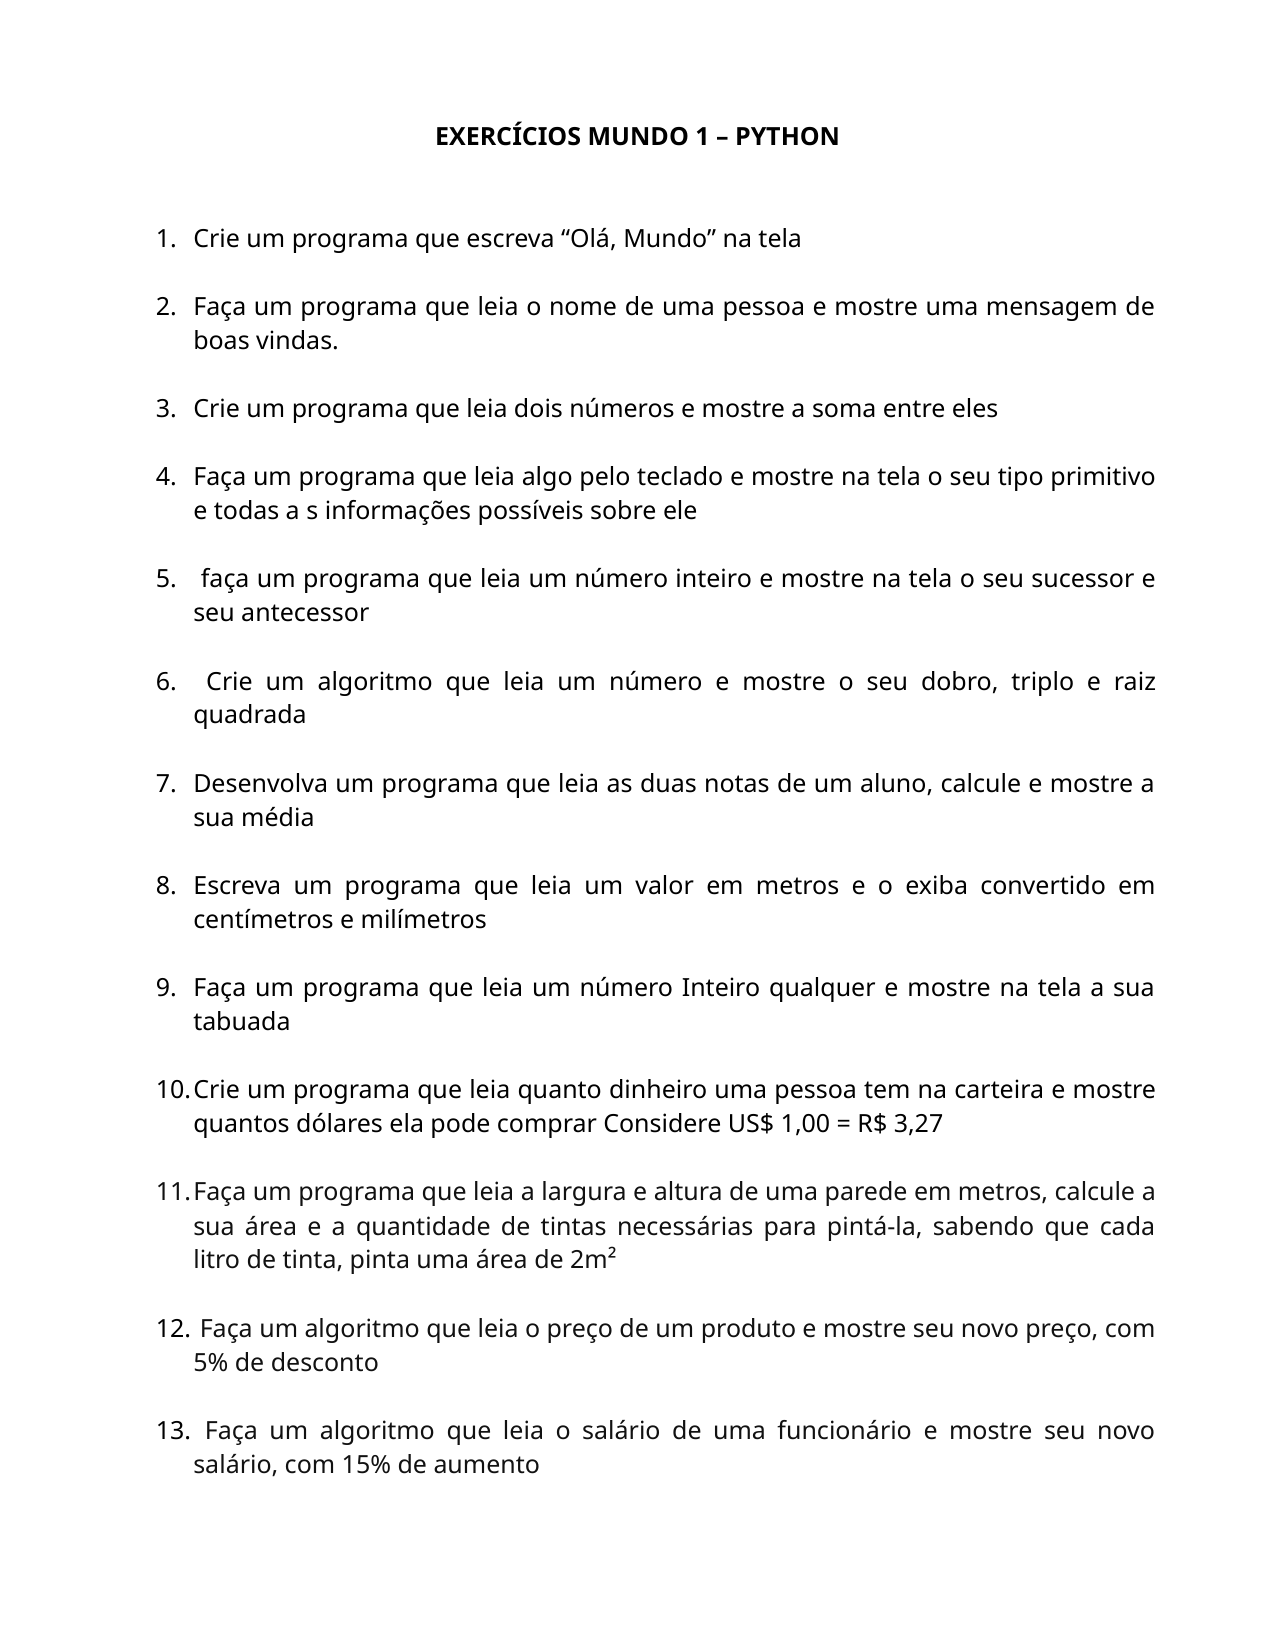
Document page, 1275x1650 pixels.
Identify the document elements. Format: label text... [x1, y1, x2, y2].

list Escreva um programa que leia um valor em metros e o exiba convertido em centímetros e milímetros [156, 867, 1157, 936]
list Faça um algoritmo que leia o preço de um produto e mostre seu novo preço, com 5% de desconto [156, 1310, 1157, 1378]
list Crie um programa que leia dois números e mostre a soma entre eles [156, 391, 1157, 425]
list Crie um programa que escreva “Olá, Mundo” na tela [156, 220, 1157, 254]
list Desenvolva um programa que leia as duas notas de um aluno, calcule e mostre a sua média [156, 765, 1157, 833]
list Faça um programa que leia algo pelo teclado e mostre na tela o seu tipo primitivo e todas a s informações possíveis sobre ele [156, 459, 1157, 527]
list Faça um algoritmo que leia o salário de uma funcionário e mostre seu novo salário, com 15% de aumento [156, 1412, 1157, 1481]
list Crie um algoritmo que leia um número e mostre o seu dobro, triplo e raiz quadrada [156, 663, 1157, 731]
list Crie um programa que leia quanto dinheiro uma pessoa tem na carteira e mostre quantos dólares ela pode comprar Considere US$ 1,00 = R$ 3,27 [156, 1072, 1157, 1140]
text EXERCÍCIOS MUNDO 1 – PYTHON [118, 118, 1157, 152]
list Faça um programa que leia a largura e altura de uma parede em metros, calcule a sua área e a quantidade de tintas necessárias para pintá-la, sabendo que cada litro de tinta, pinta uma área de 2m² [156, 1174, 1157, 1276]
list Faça um programa que leia um número Inteiro qualquer e mostre na tela a sua tabuada [156, 970, 1157, 1038]
list Faça um programa que leia o nome de uma pessoa e mostre uma mensagem de boas vindas. [156, 288, 1157, 357]
list faça um programa que leia um número inteiro e mostre na tela o seu sucessor e seu antecessor [156, 561, 1157, 629]
